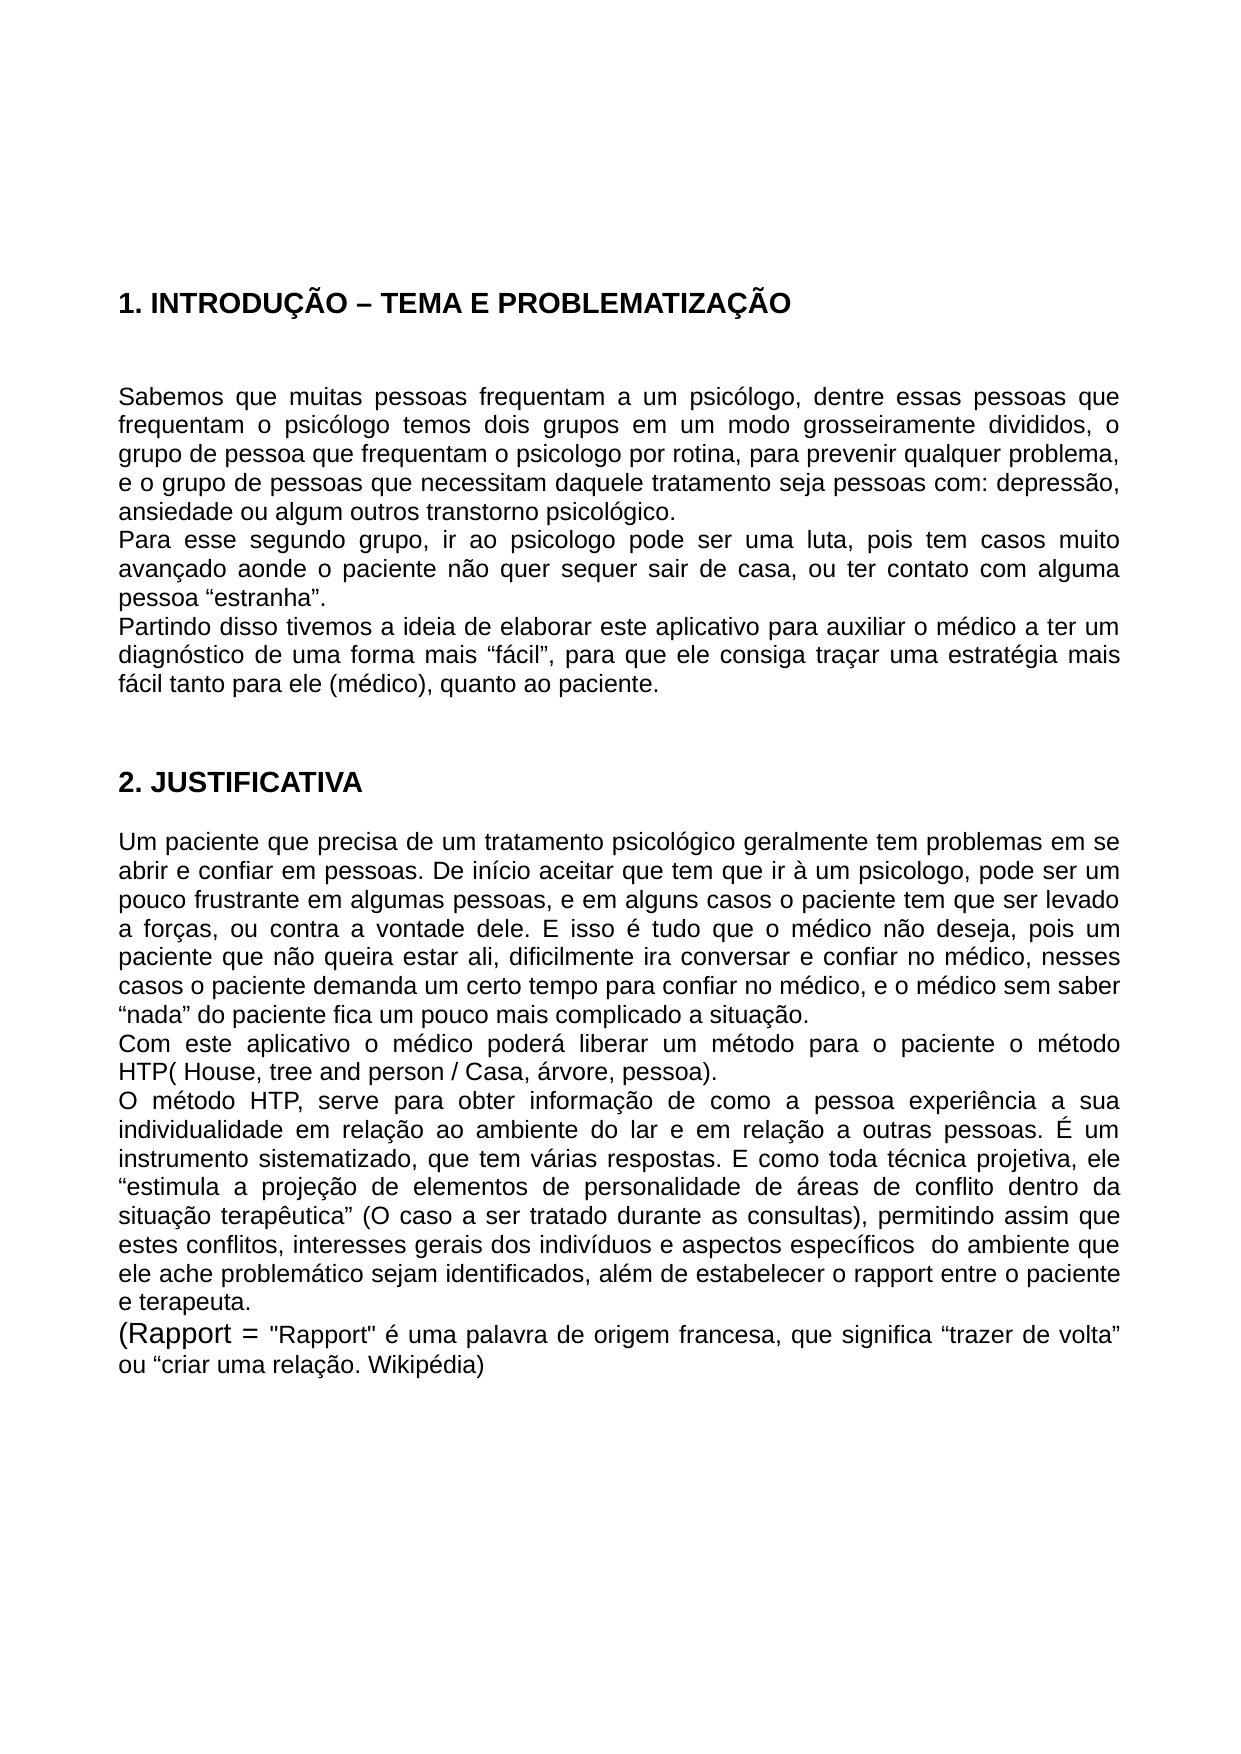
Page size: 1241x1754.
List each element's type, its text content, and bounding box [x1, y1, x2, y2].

text 2. JUSTIFICATIVA [118, 765, 1122, 798]
text Para esse segundo grupo, ir ao psicologo pode ser uma luta, pois tem casos muito avançado aonde o paciente não quer sequer sair de casa, ou ter contato com alguma pessoa “estranha”. [118, 525, 1122, 612]
text (Rapport = "Rapport" é uma palavra de origem francesa, que significa “trazer de volta” ou “criar uma relação. Wikipédia) [118, 1316, 1122, 1378]
text 1. INTRODUÇÃO – TEMA E PROBLEMATIZAÇÃO [118, 286, 1122, 319]
text Partindo disso tivemos a ideia de elaborar este aplicativo para auxiliar o médico a ter um diagnóstico de uma forma mais “fácil”, para que ele consiga traçar uma estratégia mais fácil tanto para ele (médico), quanto ao paciente. [118, 612, 1122, 698]
text Sabemos que muitas pessoas frequentam a um psicólogo, dentre essas pessoas que frequentam o psicólogo temos dois grupos em um modo grosseiramente divididos, o grupo de pessoa que frequentam o psicologo por rotina, para prevenir qualquer problema, e o grupo de pessoas que necessitam daquele tratamento seja pessoas com: depressão, ansiedade ou algum outros transtorno psicológico. [118, 382, 1122, 525]
text Um paciente que precisa de um tratamento psicológico geralmente tem problemas em se abrir e confiar em pessoas. De início aceitar que tem que ir à um psicologo, pode ser um pouco frustrante em algumas pessoas, e em alguns casos o paciente tem que ser levado a forças, ou contra a vontade dele. E isso é tudo que o médico não deseja, pois um paciente que não queira estar ali, dificilmente ira conversar e confiar no médico, nesses casos o paciente demanda um certo tempo para confiar no médico, e o médico sem saber “nada” do paciente fica um pouco mais complicado a situação. [118, 827, 1122, 1028]
text Com este aplicativo o médico poderá liberar um método para o paciente o método HTP( House, tree and person / Casa, árvore, pessoa). [118, 1028, 1122, 1086]
text O método HTP, serve para obter informação de como a pessoa experiência a sua individualidade em relação ao ambiente do lar e em relação a outras pessoas. É um instrumento sistematizado, que tem várias respostas. E como toda técnica projetiva, ele “estimula a projeção de elementos de personalidade de áreas de conflito dentro da situação terapêutica” (O caso a ser tratado durante as consultas), permitindo assim que estes conflitos, interesses gerais dos indivíduos e aspectos específicos do ambiente que ele ache problemático sejam identificados, além de estabelecer o rapport entre o paciente e terapeuta. [118, 1086, 1122, 1316]
